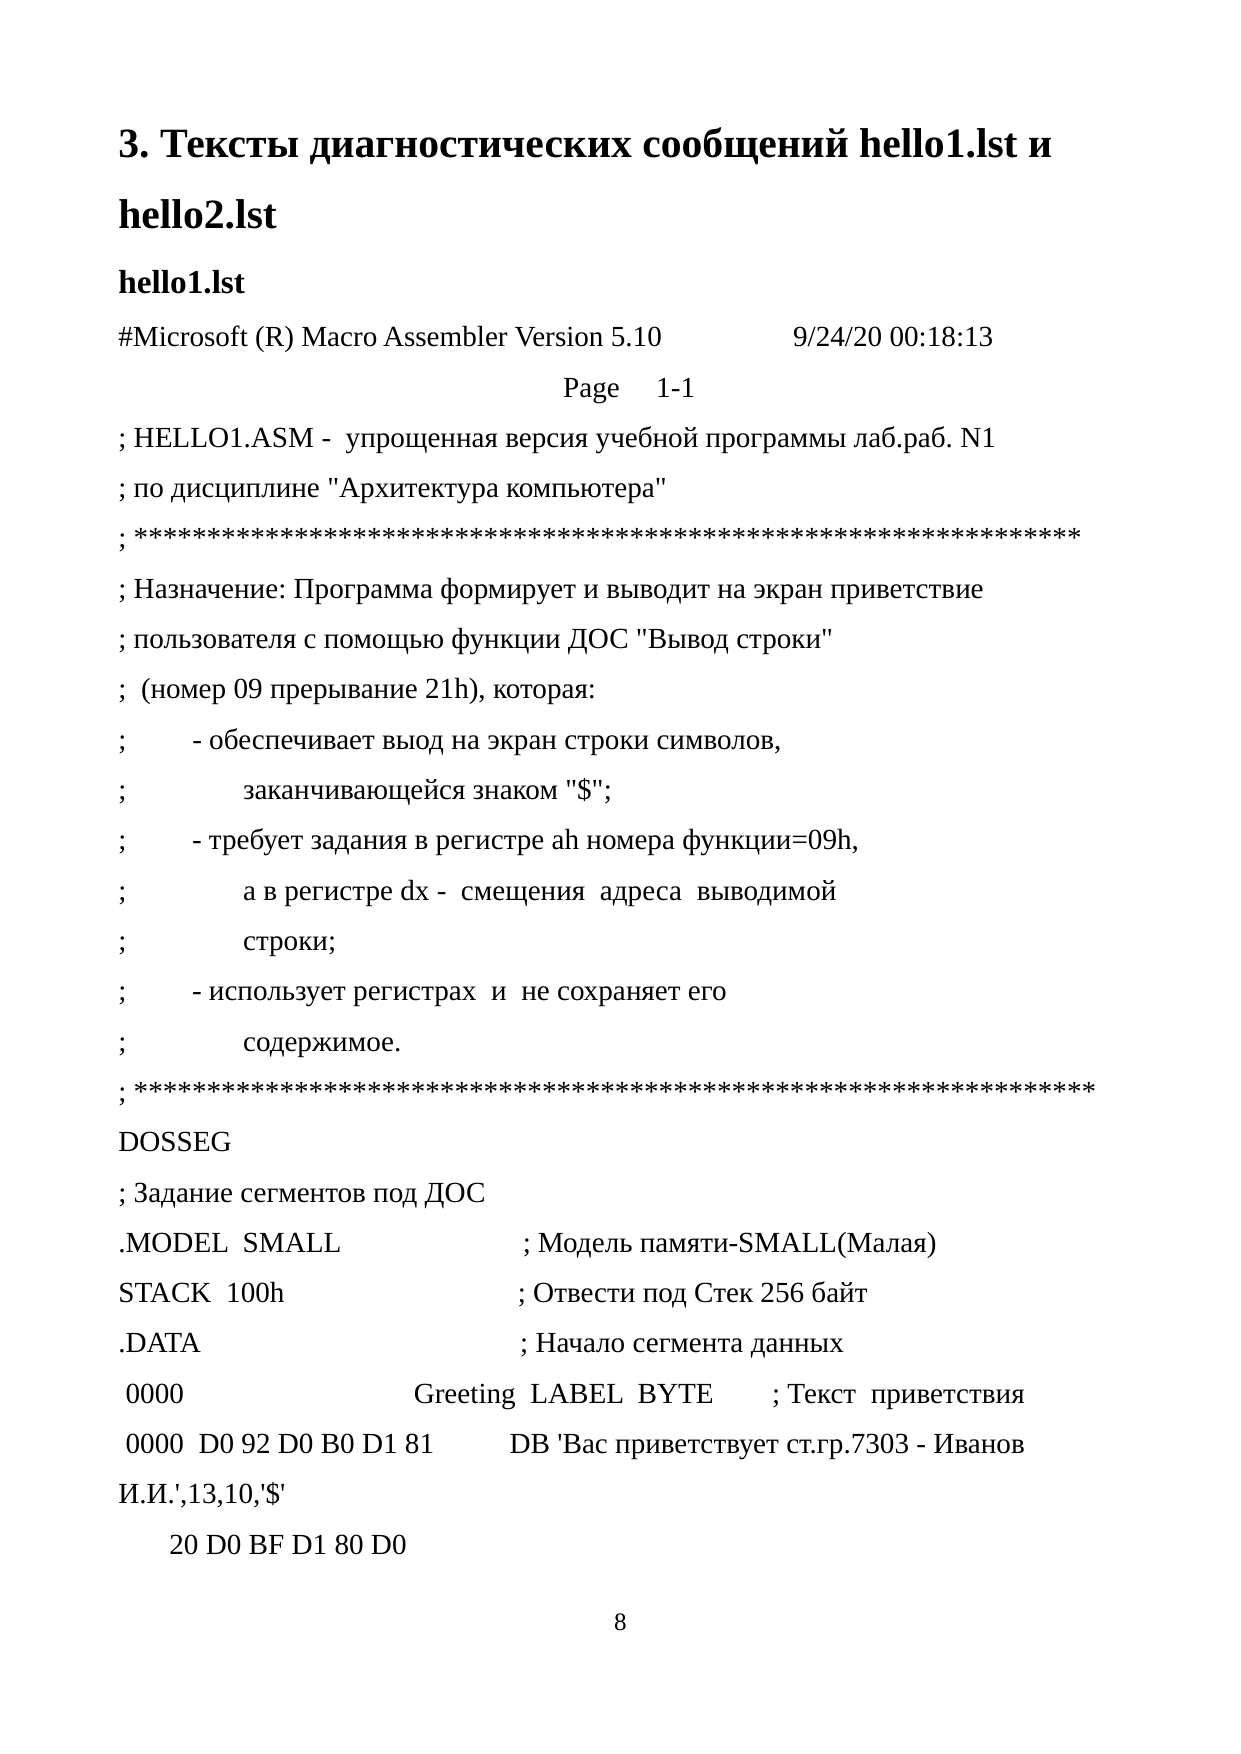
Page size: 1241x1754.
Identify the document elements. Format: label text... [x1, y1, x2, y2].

text 3. Тексты диагностических сообщений hello1.lst и hello2.lst [118, 118, 1122, 238]
text ; строки; [118, 923, 1122, 957]
text Page 1-1 [118, 370, 1122, 403]
text ; а в регистре dx - смещения адреса выводимой [118, 873, 1122, 906]
text ; - обеспечивает выод на экран строки символов, [118, 722, 1122, 755]
text STACK 100h ; Отвести под Стек 256 байт [118, 1275, 1122, 1309]
text ; HELLO1.ASM - упрощенная версия учебной программы лаб.раб. N1 [118, 420, 1122, 453]
text hello1.lst [118, 262, 1122, 300]
text .DATA ; Начало сегмента данных [118, 1326, 1122, 1359]
text ; (номер 09 прерывание 21h), которая: [118, 672, 1122, 705]
text #Microsoft (R) Macro Assembler Version 5.10 9/24/20 00:18:13 [118, 319, 1122, 353]
text 20 D0 BF D1 80 D0 [118, 1527, 1122, 1560]
text 0000 Greeting LABEL BYTE ; Текст приветствия [118, 1376, 1122, 1409]
text ; заканчивающейся знаком "$"; [118, 772, 1122, 806]
text ; - требует задания в регистре ah номера функции=09h, [118, 822, 1122, 856]
text ; содержимое. [118, 1024, 1122, 1057]
text ; по дисциплине "Архитектура компьютера" [118, 470, 1122, 504]
text 0000 D0 92 D0 B0 D1 81 DB 'Вас приветствует ст.гр.7303 - Иванов И.И.',13,10,'$' [118, 1426, 1122, 1510]
text .MODEL SMALL ; Модель памяти-SMALL(Малая) [118, 1225, 1122, 1258]
text DOSSEG [118, 1124, 1122, 1158]
text ; пользователя с помощью функции ДОС "Вывод строки" [118, 621, 1122, 655]
text ; ***************************************************************** [118, 521, 1122, 554]
text ; ****************************************************************** [118, 1074, 1122, 1108]
text ; Назначение: Программа формирует и выводит на экран приветствие [118, 571, 1122, 604]
text ; Задание сегментов под ДОС [118, 1175, 1122, 1208]
text ; - использует регистрax и не сохраняет его [118, 973, 1122, 1007]
